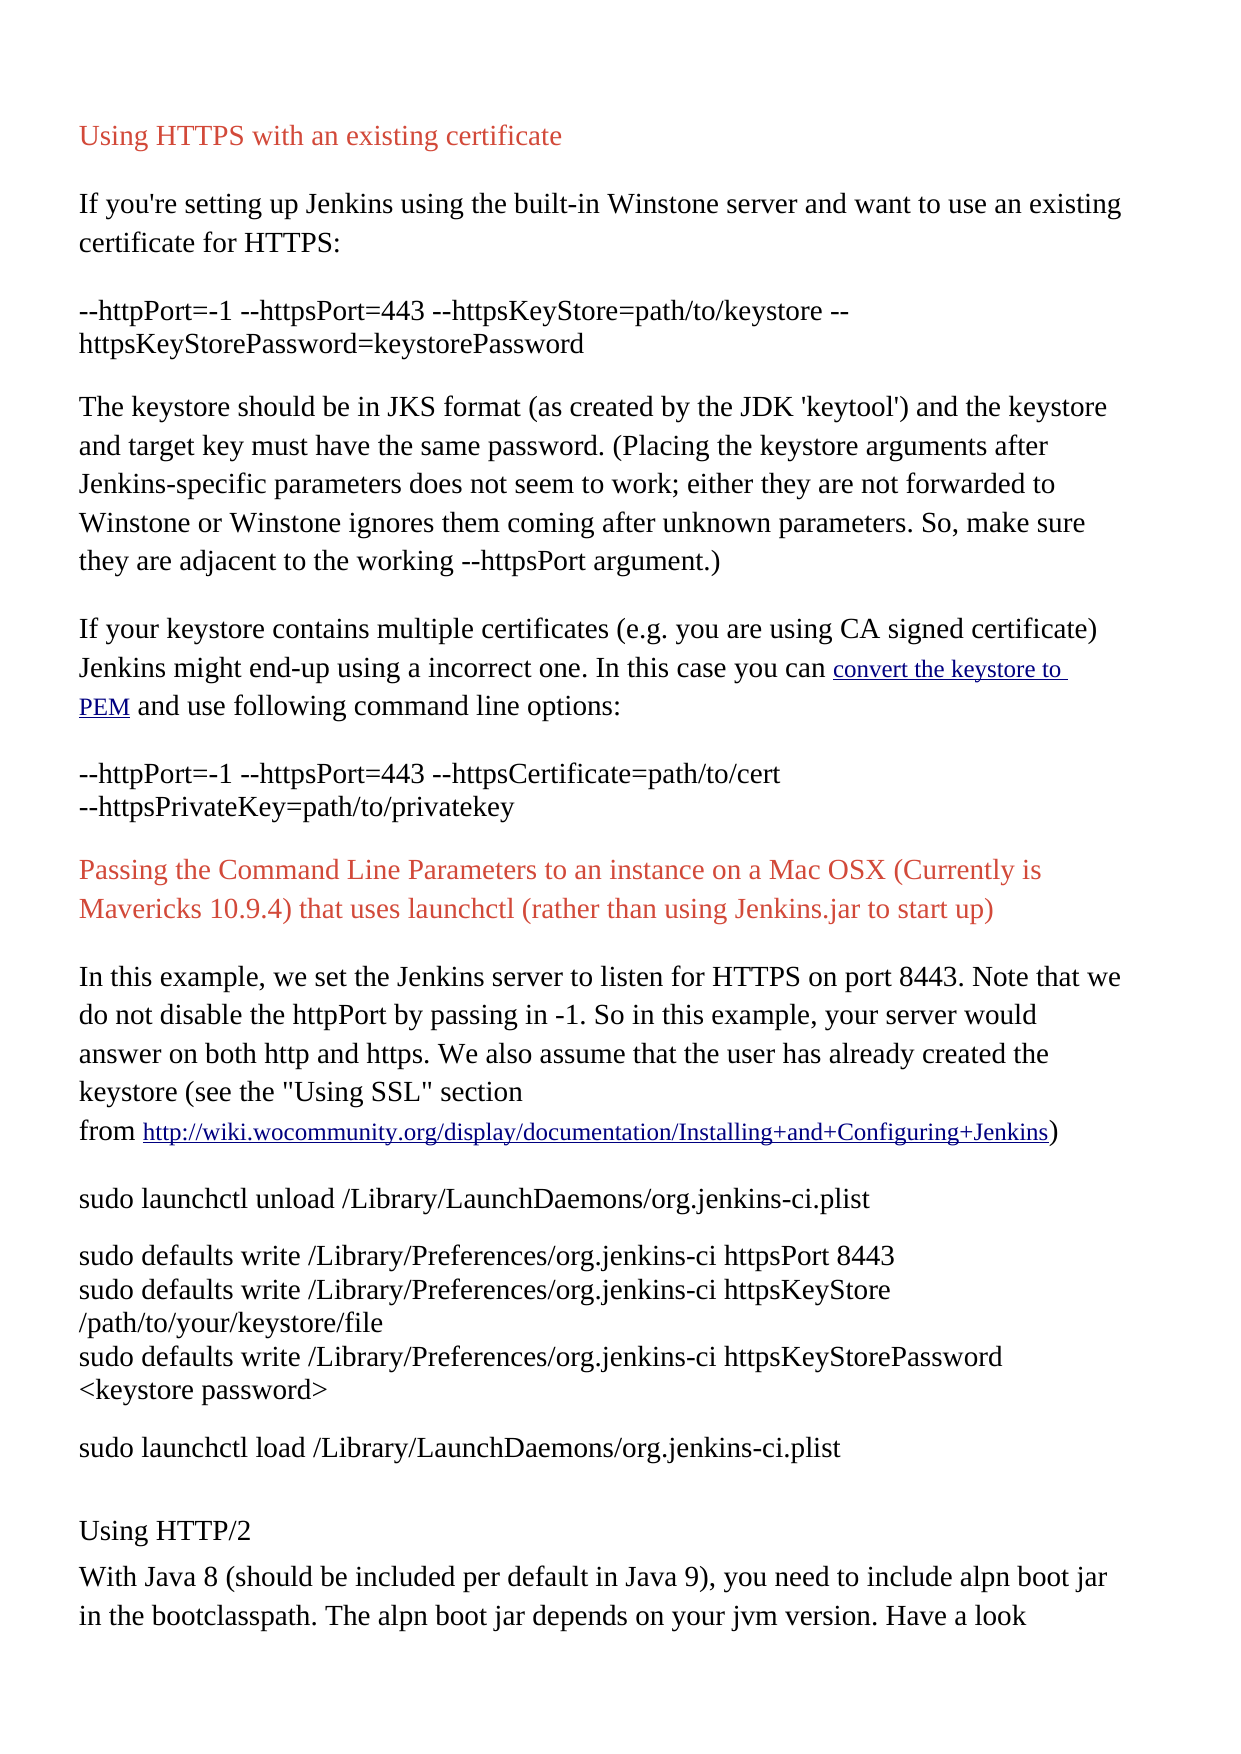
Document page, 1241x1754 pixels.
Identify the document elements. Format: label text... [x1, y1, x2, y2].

text The keystore should be in JKS format (as created by the JDK 'keytool') and the keystore and target key must have the same password. (Placing the keystore arguments after Jenkins-specific parameters does not seem to work; either they are not forwarded to Winstone or Winstone ignores them coming after unknown parameters. So, make sure they are adjacent to the working --httpsPort argument.) [79, 389, 1122, 577]
text --httpPort=-1 --httpsPort=443 --httpsKeyStore=path/to/keystore --httpsKeyStorePassword=keystorePassword [79, 293, 1122, 360]
text If your keystore contains multiple certificates (e.g. you are using CA signed certificate) Jenkins might end-up using a incorrect one. In this case you can convert the keystore to PEM and use following command line options: [79, 611, 1122, 721]
subtitle Using HTTP/2 [79, 1513, 1122, 1547]
text sudo defaults write /Library/Preferences/org.jenkins-ci httpsPort 8443 [79, 1238, 1122, 1272]
text sudo launchctl unload /Library/LaunchDaemons/org.jenkins-ci.plist [79, 1181, 1122, 1215]
text --httpPort=-1 --httpsPort=443 --httpsCertificate=path/to/cert --httpsPrivateKey=path/to/privatekey [79, 756, 1122, 823]
text sudo defaults write /Library/Preferences/org.jenkins-ci httpsKeyStore /path/to/your/keystore/file [79, 1272, 1122, 1339]
text sudo defaults write /Library/Preferences/org.jenkins-ci httpsKeyStorePassword <keystore password> [79, 1339, 1122, 1406]
text Passing the Command Line Parameters to an instance on a Mac OSX (Currently is Mavericks 10.9.4) that uses launchctl (rather than using Jenkins.jar to start up) [79, 852, 1122, 924]
text sudo launchctl load /Library/LaunchDaemons/org.jenkins-ci.plist [79, 1430, 1122, 1463]
text With Java 8 (should be included per default in Java 9), you need to include alpn boot jar in the bootclasspath. The alpn boot jar depends on your jvm version. Have a look [79, 1559, 1122, 1632]
text Using HTTPS with an existing certificate [79, 118, 1122, 152]
text In this example, we set the Jenkins server to listen for HTTPS on port 8443. Note that we do not disable the httpPort by passing in -1. So in this example, your server would answer on both http and https. We also assume that the user has already created the keystore (see the "Using SSL" section from http://wiki.wocommunity.org/display/documentation/Installing+and+Configuring+Jenkins) [79, 959, 1122, 1147]
text If you're setting up Jenkins using the built-in Winstone server and want to use an existing certificate for HTTPS: [79, 186, 1122, 258]
